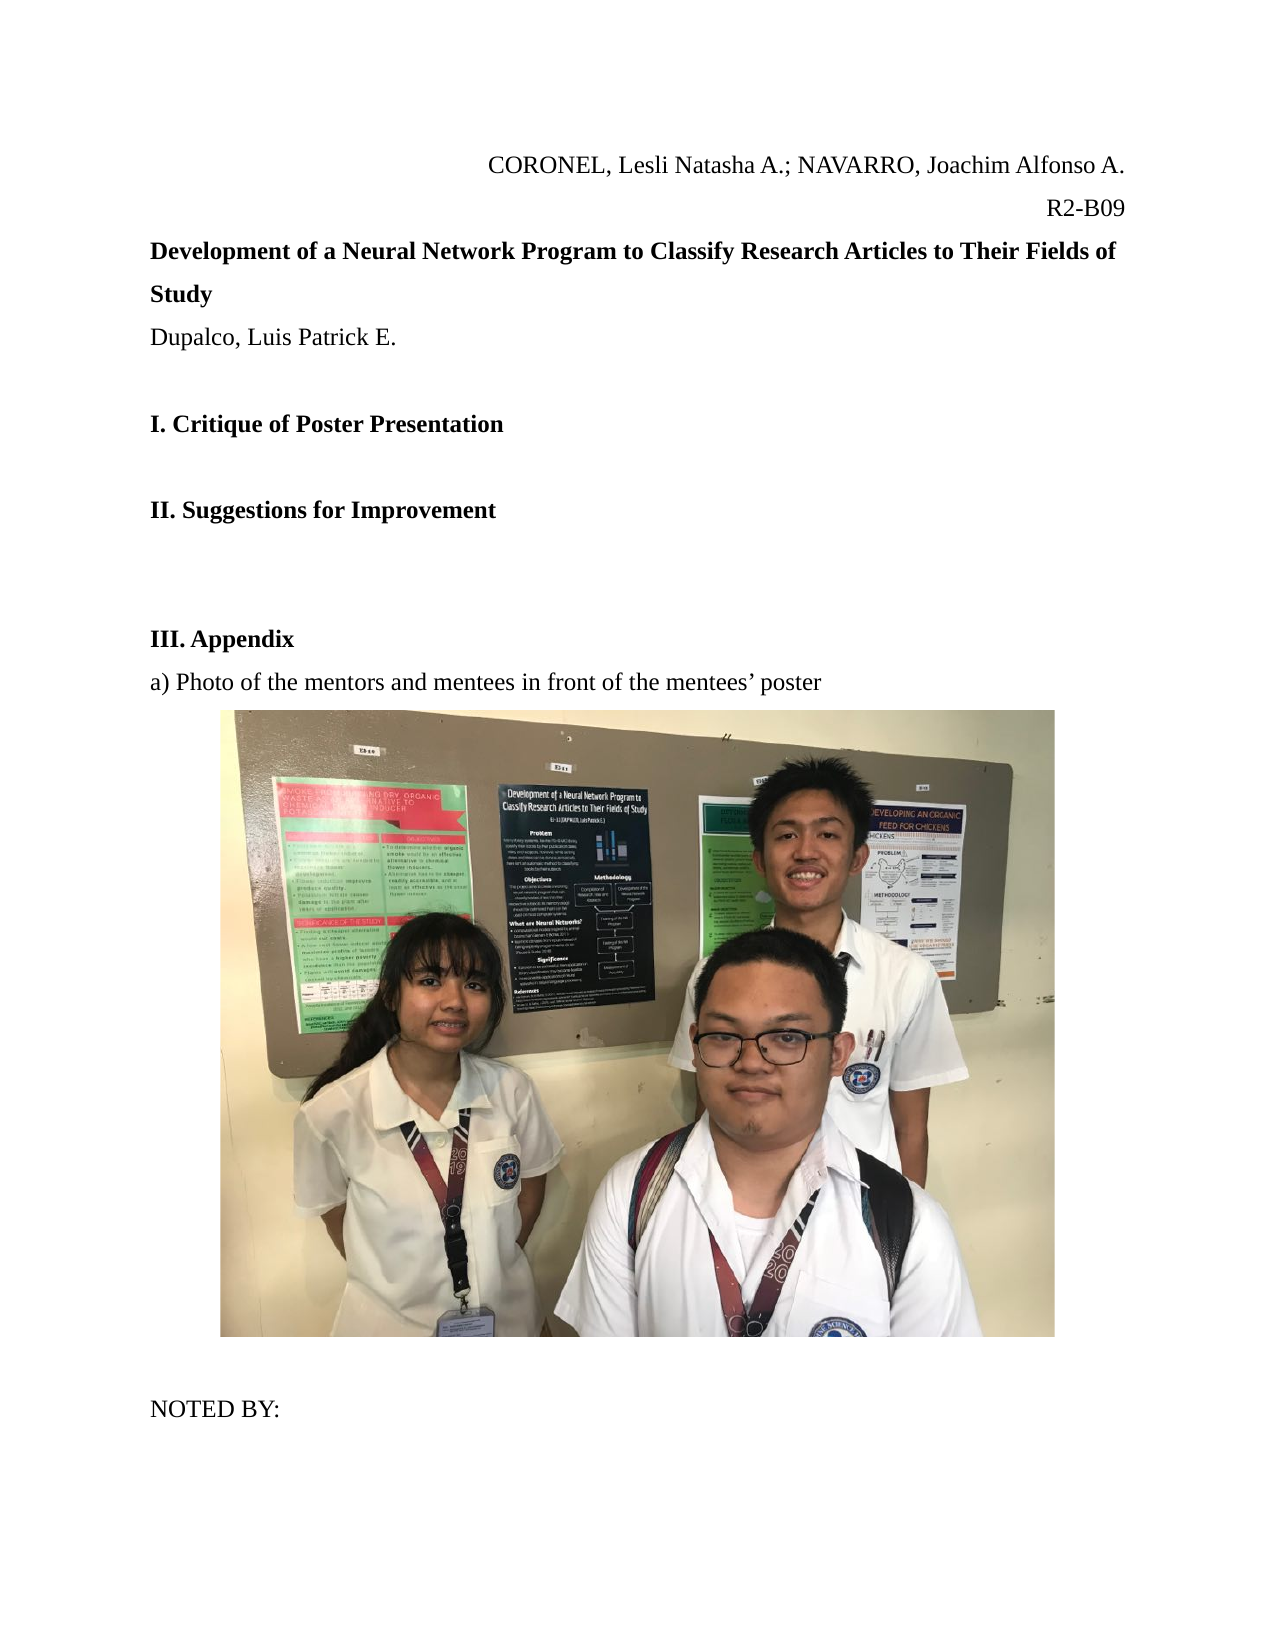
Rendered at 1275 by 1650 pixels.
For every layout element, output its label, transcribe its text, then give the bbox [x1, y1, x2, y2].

text NOTED BY: [150, 1394, 1125, 1423]
text Development of a Neural Network Program to Classify Research Articles to Their Fields of Study [150, 236, 1125, 308]
text I. Critique of Poster Presentation [150, 409, 1125, 437]
text CORONEL, Lesli Natasha A.; NAVARRO, Joachim Alfonso A. [150, 150, 1125, 179]
text III. Appendix [150, 624, 1125, 653]
picture [220, 710, 1055, 1337]
text Dupalco, Luis Patrick E. [150, 322, 1125, 351]
text R2-B09 [150, 193, 1125, 222]
text a) Photo of the mentors and mentees in front of the mentees’ poster [150, 667, 1125, 696]
text II. Suggestions for Improvement [150, 495, 1125, 524]
